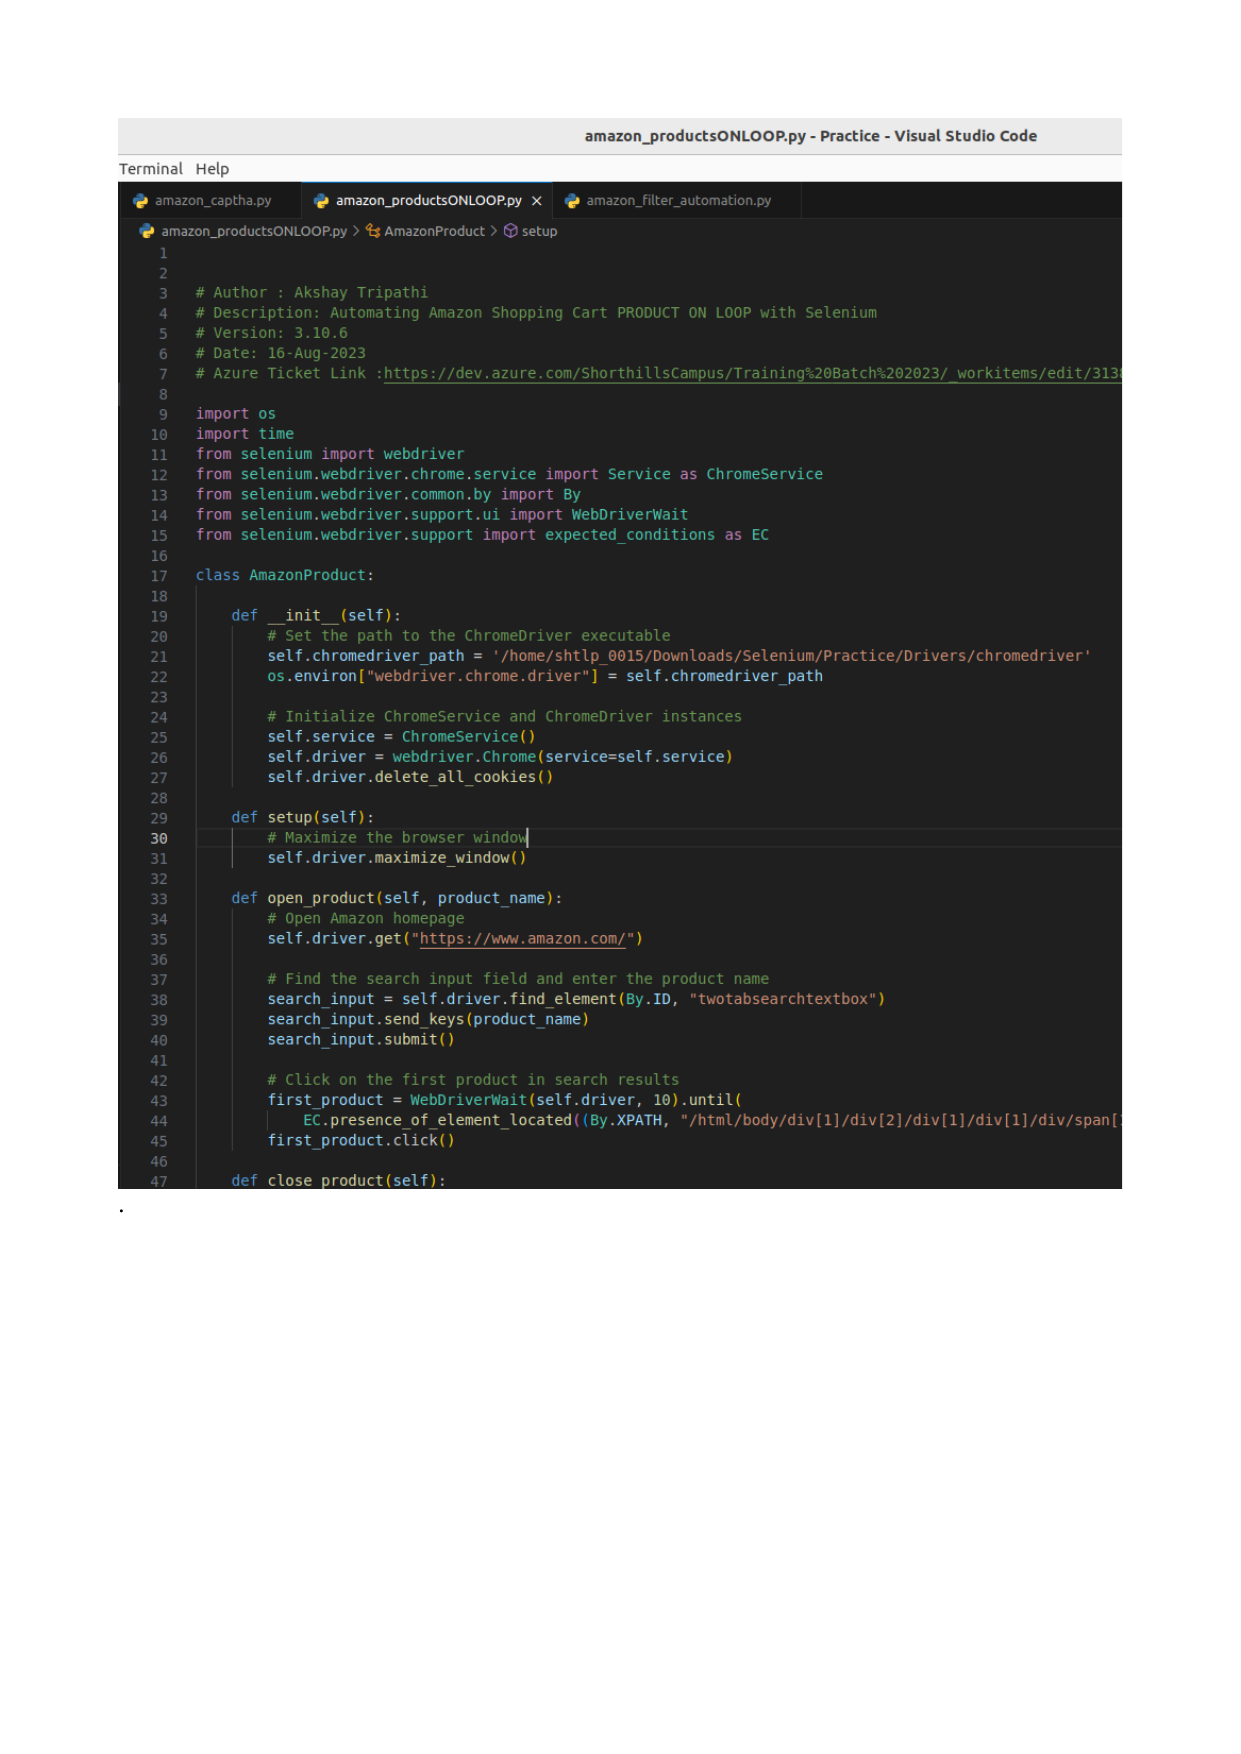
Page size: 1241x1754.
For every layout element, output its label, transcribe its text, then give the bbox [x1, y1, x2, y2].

text . [118, 1189, 1122, 1218]
picture [118, 118, 1123, 1189]
